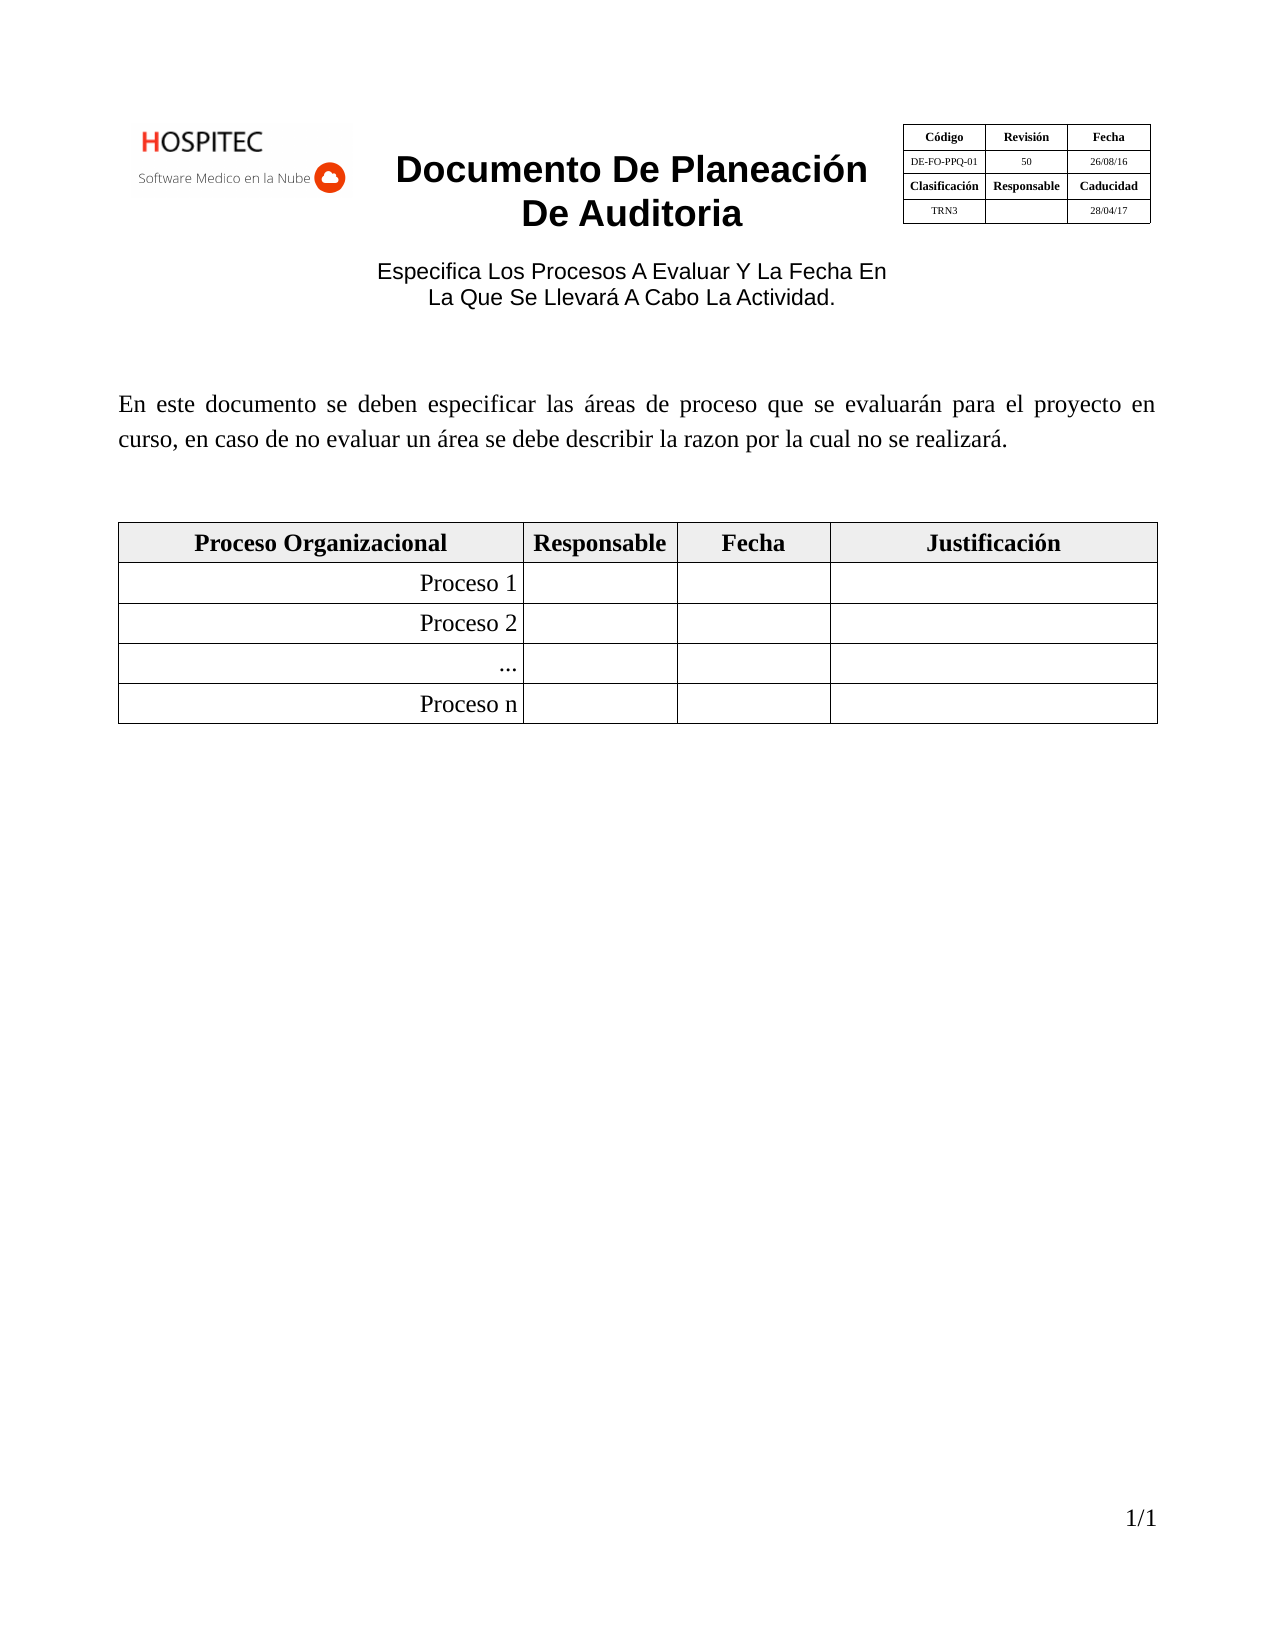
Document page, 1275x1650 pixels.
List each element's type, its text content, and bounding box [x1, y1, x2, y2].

table_cell Proceso 1 [119, 563, 523, 602]
table_cell [524, 563, 677, 602]
text En este documento se deben especificar las áreas de proceso que se evaluarán para el proyecto en curso, en caso de no evaluar un área se debe describir la razon por la cual no se realizará. [118, 389, 1157, 452]
table_cell [831, 604, 1157, 643]
picture [131, 123, 353, 198]
table_cell [678, 644, 830, 683]
table_cell [678, 563, 830, 602]
table_header Fecha [678, 523, 830, 562]
table_cell [831, 684, 1157, 723]
table_cell ... [119, 644, 523, 683]
table_cell [678, 684, 830, 723]
table_cell [524, 684, 677, 723]
table_cell [524, 644, 677, 683]
table_header Proceso Organizacional [119, 523, 523, 562]
table_cell [831, 563, 1157, 602]
table_cell [524, 604, 677, 643]
table_cell [831, 644, 1157, 683]
table_cell [678, 604, 830, 643]
table_header Justificación [831, 523, 1157, 562]
table_header Responsable [524, 523, 677, 562]
table_cell Proceso n [119, 684, 523, 723]
table_cell Proceso 2 [119, 604, 523, 643]
